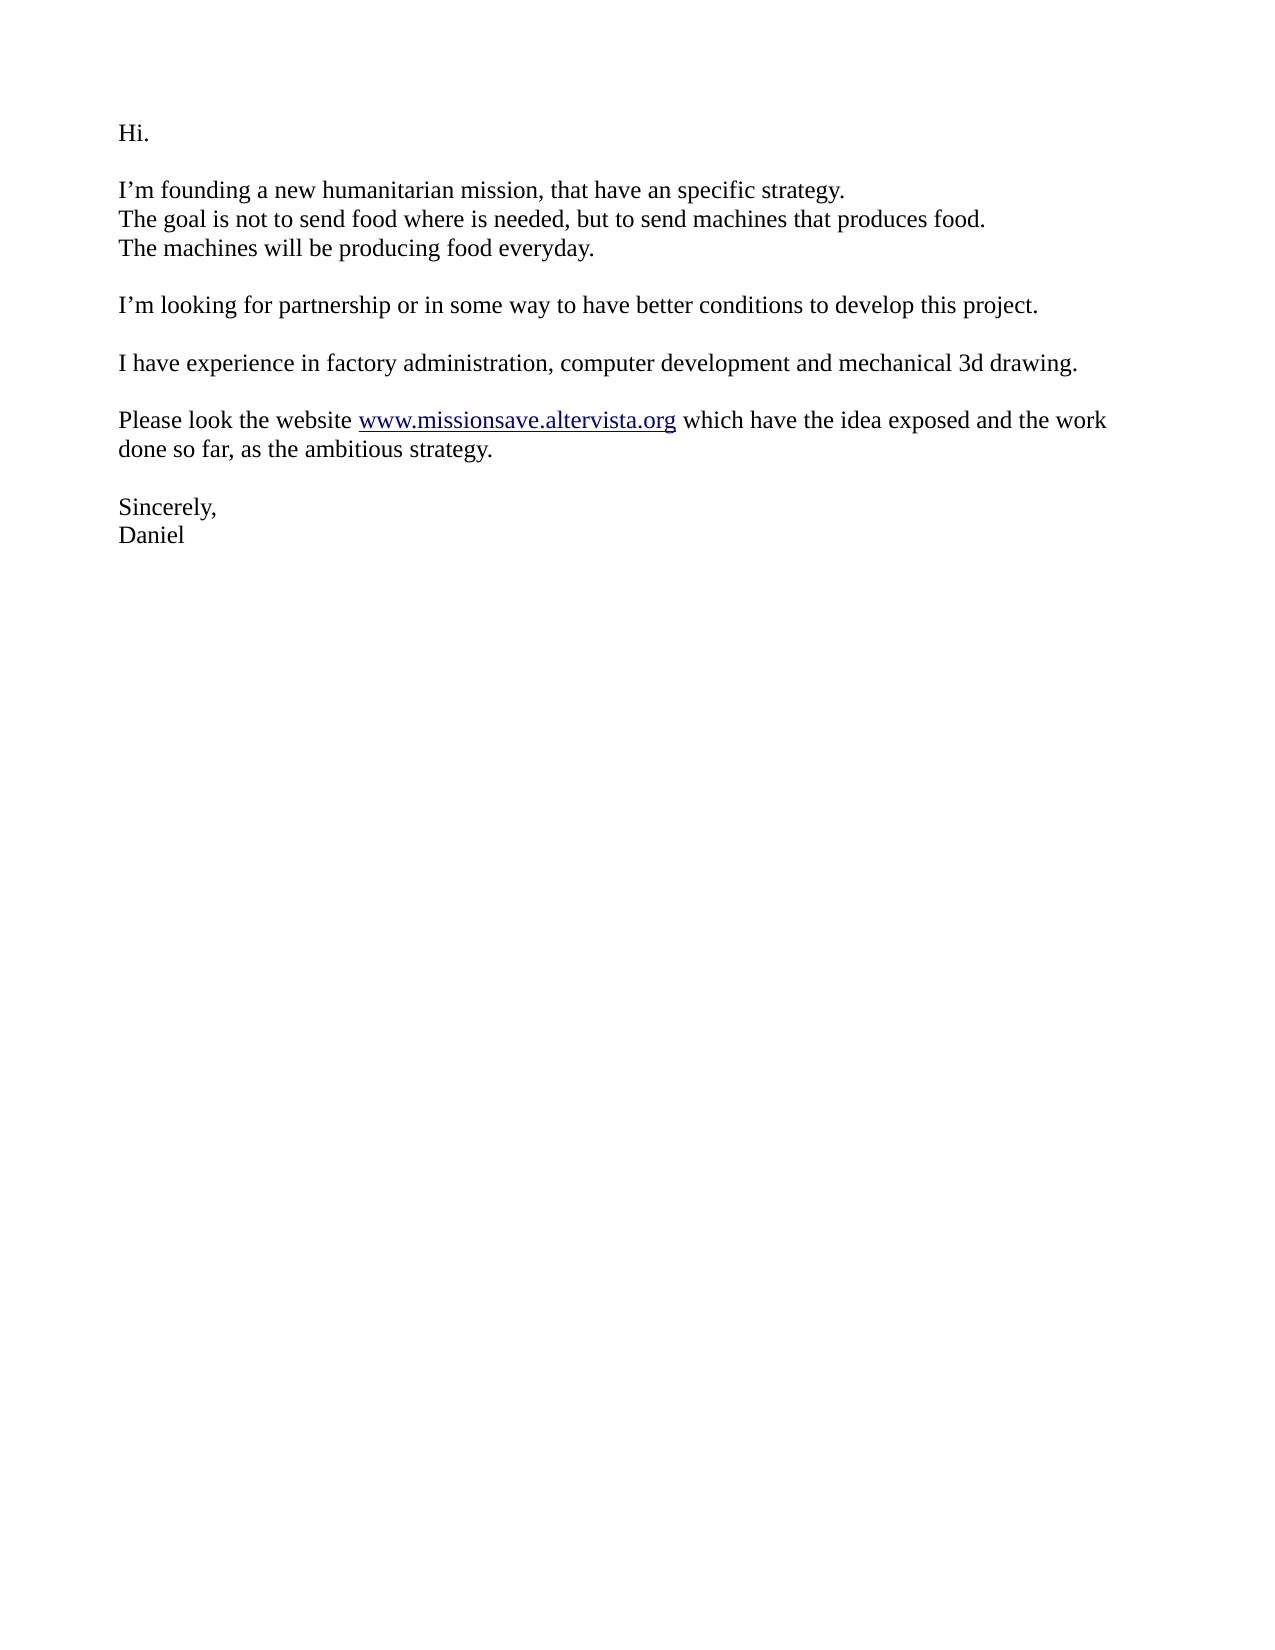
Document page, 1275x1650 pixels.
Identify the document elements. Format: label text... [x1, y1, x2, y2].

text I’m founding a new humanitarian mission, that have an specific strategy. [118, 176, 1157, 204]
text Please look the website www.missionsave.altervista.org which have the idea exposed and the work done so far, as the ambitious strategy. [118, 406, 1157, 463]
text Daniel [118, 521, 1157, 549]
text Hi. [118, 118, 1157, 147]
text The goal is not to send food where is needed, but to send machines that produces food. [118, 204, 1157, 233]
text I’m looking for partnership or in some way to have better conditions to develop this project. [118, 291, 1157, 319]
text I have experience in factory administration, computer development and mechanical 3d drawing. [118, 348, 1157, 377]
text Sincerely, [118, 492, 1157, 521]
text The machines will be producing food everyday. [118, 233, 1157, 262]
